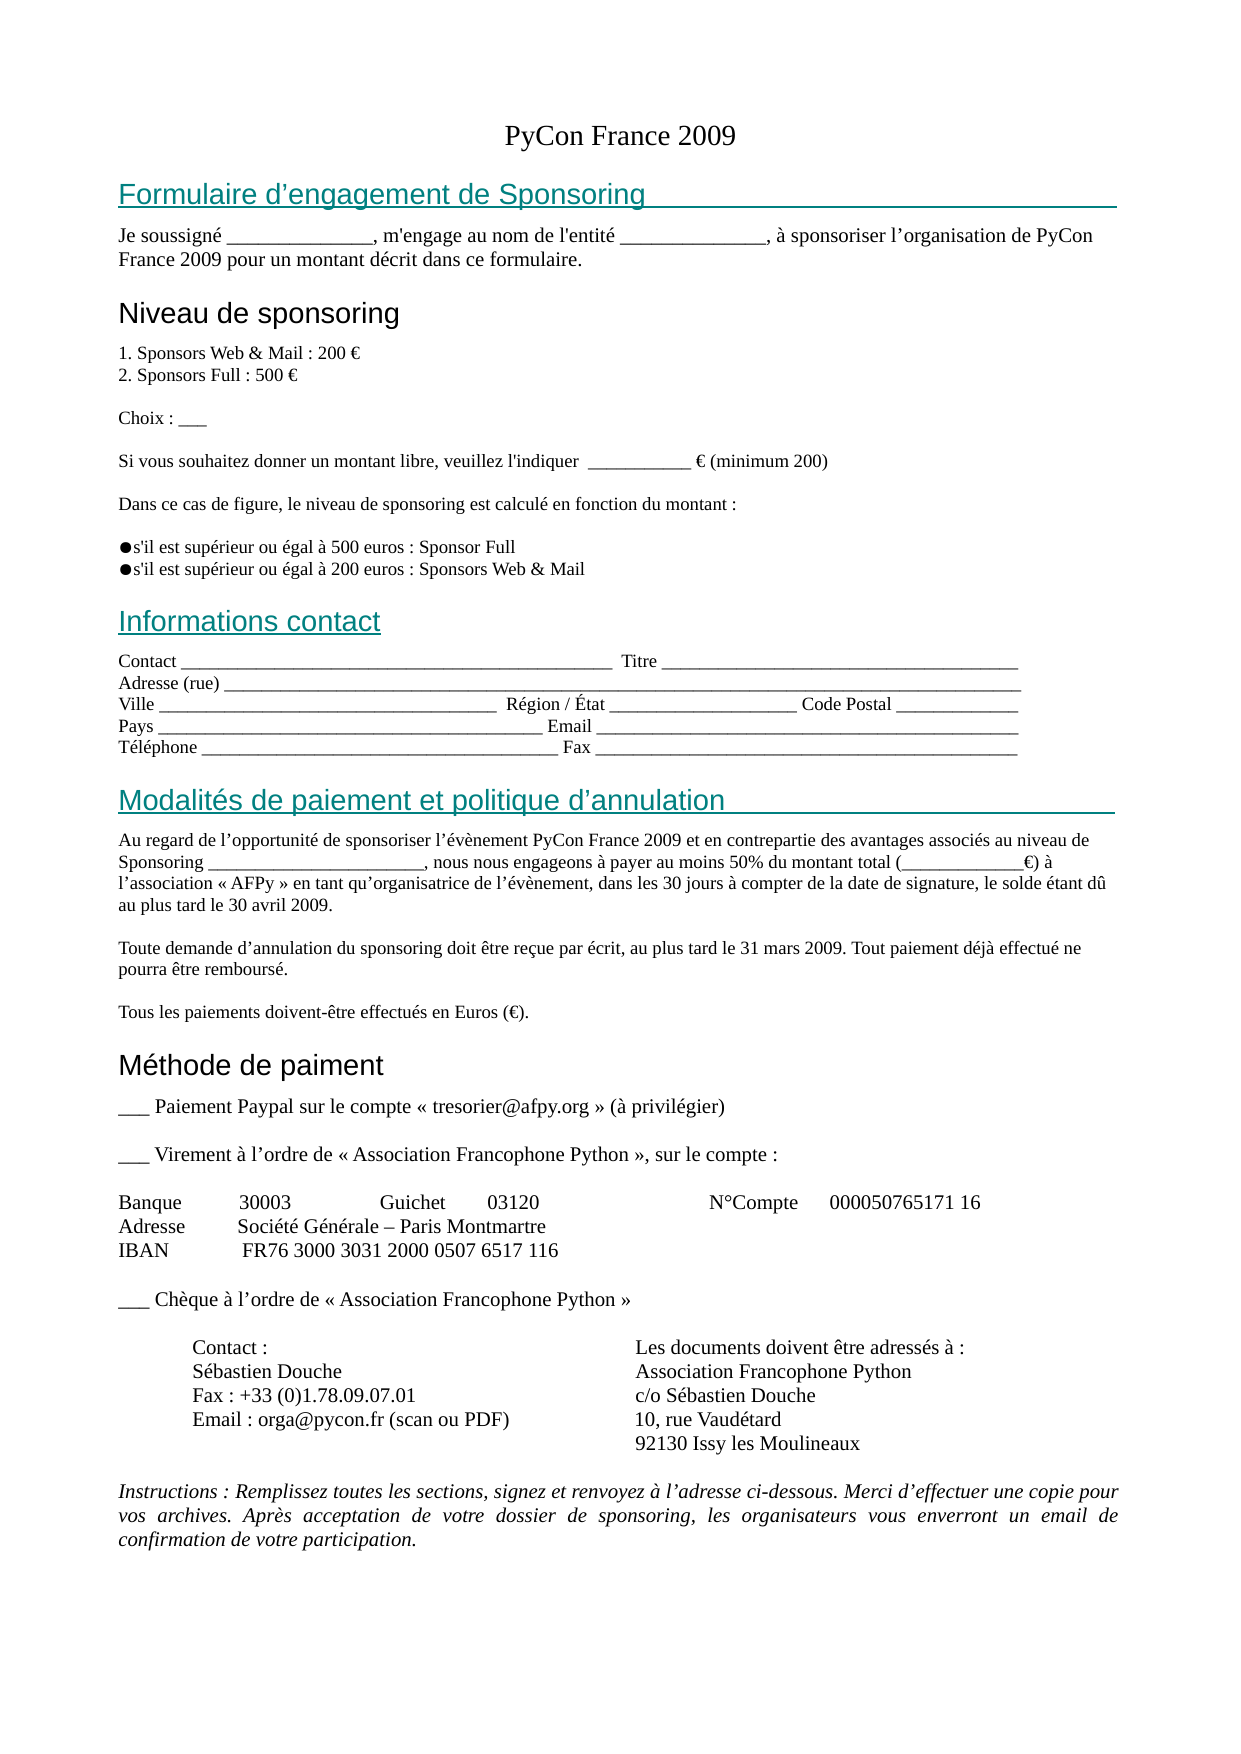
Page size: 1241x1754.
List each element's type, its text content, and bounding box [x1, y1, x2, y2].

text ___ Virement à l’ordre de « Association Francophone Python », sur le compte : [118, 1142, 1122, 1166]
text Tous les paiements doivent-être effectués en Euros (€). [118, 1001, 1122, 1023]
text Email : orga@pycon.fr (scan ou PDF) 10, rue Vaudétard [118, 1407, 1122, 1431]
text ___ Paiement Paypal sur le compte « tresorier@afpy.org » (à privilégier) [118, 1094, 1122, 1118]
text Téléphone ______________________________________ Fax _____________________________________________ [118, 736, 1122, 758]
text Instructions : Remplissez toutes les sections, signez et renvoyez à l’adresse ci-dessous. Merci d’effectuer une copie pour vos archives. Après acceptation de votre dossier de sponsoring, les organisateurs vous enverront un email de confirmation de votre participation. [118, 1479, 1122, 1551]
text PyCon France 2009 [118, 118, 1122, 152]
text Fax : +33 (0)1.78.09.07.01 c/o Sébastien Douche [118, 1383, 1122, 1407]
text Ville ____________________________________ Région / État ____________________ Code Postal _____________ [118, 693, 1122, 715]
subtitle Formulaire d’engagement de Sponsoring [118, 177, 1122, 210]
text IBAN FR76 3000 3031 2000 0507 6517 116 [118, 1238, 1122, 1262]
list Sponsors Web & Mail : 200 € [118, 342, 1122, 363]
text Pays _________________________________________ Email _____________________________________________ [118, 715, 1122, 736]
subtitle Modalités de paiement et politique d’annulation [118, 783, 1122, 816]
text Si vous souhaitez donner un montant libre, veuillez l'indiquer ___________ € (minimum 200) [118, 450, 1122, 471]
list s'il est supérieur ou égal à 500 euros : Sponsor Full [118, 536, 1122, 557]
text Choix : ___ [118, 407, 1122, 428]
text Adresse Société Générale – Paris Montmartre [118, 1214, 1122, 1238]
text Contact ______________________________________________ Titre ______________________________________ [118, 650, 1122, 672]
text Contact : Les documents doivent être adressés à : [118, 1335, 1122, 1359]
text Dans ce cas de figure, le niveau de sponsoring est calculé en fonction du montant : [118, 493, 1122, 514]
text 92130 Issy les Moulineaux [118, 1431, 1122, 1455]
text Toute demande d’annulation du sponsoring doit être reçue par écrit, au plus tard le 31 mars 2009. Tout paiement déjà effectué ne pourra être remboursé. [118, 937, 1122, 980]
subtitle Informations contact [118, 604, 1122, 638]
subtitle Niveau de sponsoring [118, 296, 1122, 329]
text ___ Chèque à l’ordre de « Association Francophone Python » [118, 1287, 1122, 1311]
text Sébastien Douche Association Francophone Python [118, 1359, 1122, 1383]
text Adresse (rue) _____________________________________________________________________________________ [118, 672, 1122, 693]
text Au regard de l’opportunité de sponsoriser l’évènement PyCon France 2009 et en contrepartie des avantages associés au niveau de Sponsoring _______________________, nous nous engageons à payer au moins 50% du montant total (_____________€) à l’association « AFPy » en tant qu’organisatrice de l’évènement, dans les 30 jours à compter de la date de signature, le solde étant dû au plus tard le 30 avril 2009. [118, 829, 1122, 915]
text Je soussigné ______________, m'engage au nom de l'entité ______________, à sponsoriser l’organisation de PyCon France 2009 pour un montant décrit dans ce formulaire. [118, 223, 1122, 271]
subtitle Méthode de paiment [118, 1048, 1122, 1082]
list s'il est supérieur ou égal à 200 euros : Sponsors Web & Mail [118, 557, 1122, 579]
text Banque 30003 Guichet 03120 N°Compte 000050765171 16 [118, 1190, 1122, 1214]
list Sponsors Full : 500 € [118, 363, 1122, 385]
